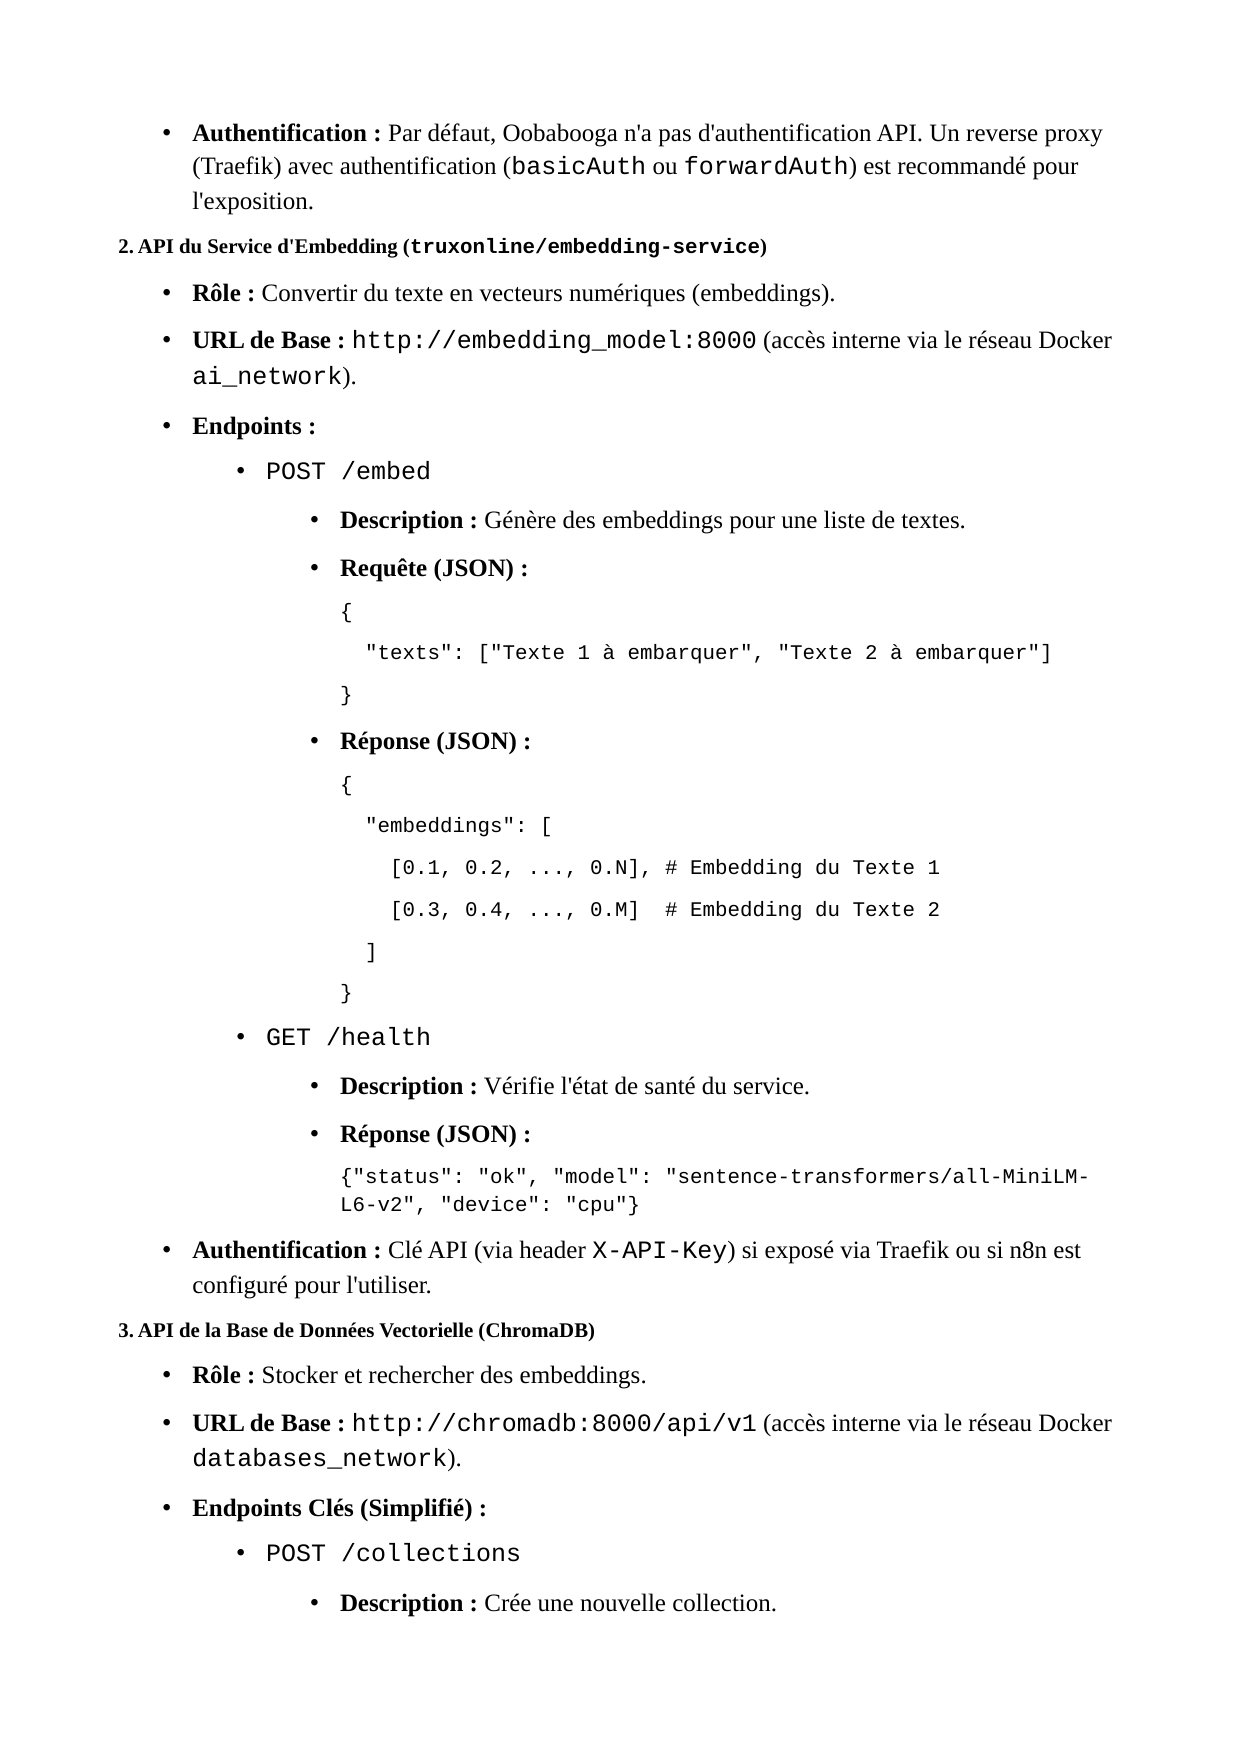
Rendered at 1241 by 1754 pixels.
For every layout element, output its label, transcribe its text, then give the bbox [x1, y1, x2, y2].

list Rôle : Stocker et rechercher des embeddings. [162, 1360, 1122, 1389]
list Réponse (JSON) : [310, 726, 1122, 755]
list Requête (JSON) : [310, 553, 1122, 582]
list Description : Vérifie l'état de santé du service. [310, 1071, 1122, 1100]
list POST /collections [236, 1541, 1122, 1569]
subtitle 3. API de la Base de Données Vectorielle (ChromaDB) [118, 1318, 1122, 1342]
list Authentification : Par défaut, Oobabooga n'a pas d'authentification API. Un reverse proxy (Traefik) avec authentification (basicAuth ou forwardAuth) est recommandé pour l'exposition. [162, 118, 1122, 215]
subtitle 2. API du Service d'Embedding (truxonline/embedding-service) [118, 234, 1122, 259]
list {"status": "ok", "model": "sentence-transformers/all-MiniLM-L6-v2", "device": "cpu"} [310, 1166, 1122, 1217]
list } [310, 982, 1122, 1006]
list "texts": ["Texte 1 à embarquer", "Texte 2 à embarquer"] [310, 642, 1122, 666]
list Endpoints Clés (Simplifié) : [162, 1493, 1122, 1522]
list ] [310, 941, 1122, 964]
list } [310, 684, 1122, 708]
list Description : Crée une nouvelle collection. [310, 1588, 1122, 1616]
list [0.3, 0.4, ..., 0.M] # Embedding du Texte 2 [310, 899, 1122, 922]
list Description : Génère des embeddings pour une liste de textes. [310, 505, 1122, 534]
list { [310, 601, 1122, 624]
list URL de Base : http://chromadb:8000/api/v1 (accès interne via le réseau Docker databases_network). [162, 1408, 1122, 1474]
list Rôle : Convertir du texte en vecteurs numériques (embeddings). [162, 278, 1122, 307]
list "embeddings": [ [310, 815, 1122, 839]
list POST /embed [236, 458, 1122, 487]
list { [310, 773, 1122, 797]
list Endpoints : [162, 411, 1122, 439]
list GET /health [236, 1024, 1122, 1052]
list URL de Base : http://embedding_model:8000 (accès interne via le réseau Docker ai_network). [162, 326, 1122, 392]
list Réponse (JSON) : [310, 1119, 1122, 1148]
list Authentification : Clé API (via header X-API-Key) si exposé via Traefik ou si n8n est configuré pour l'utiliser. [162, 1235, 1122, 1299]
list [0.1, 0.2, ..., 0.N], # Embedding du Texte 1 [310, 857, 1122, 881]
